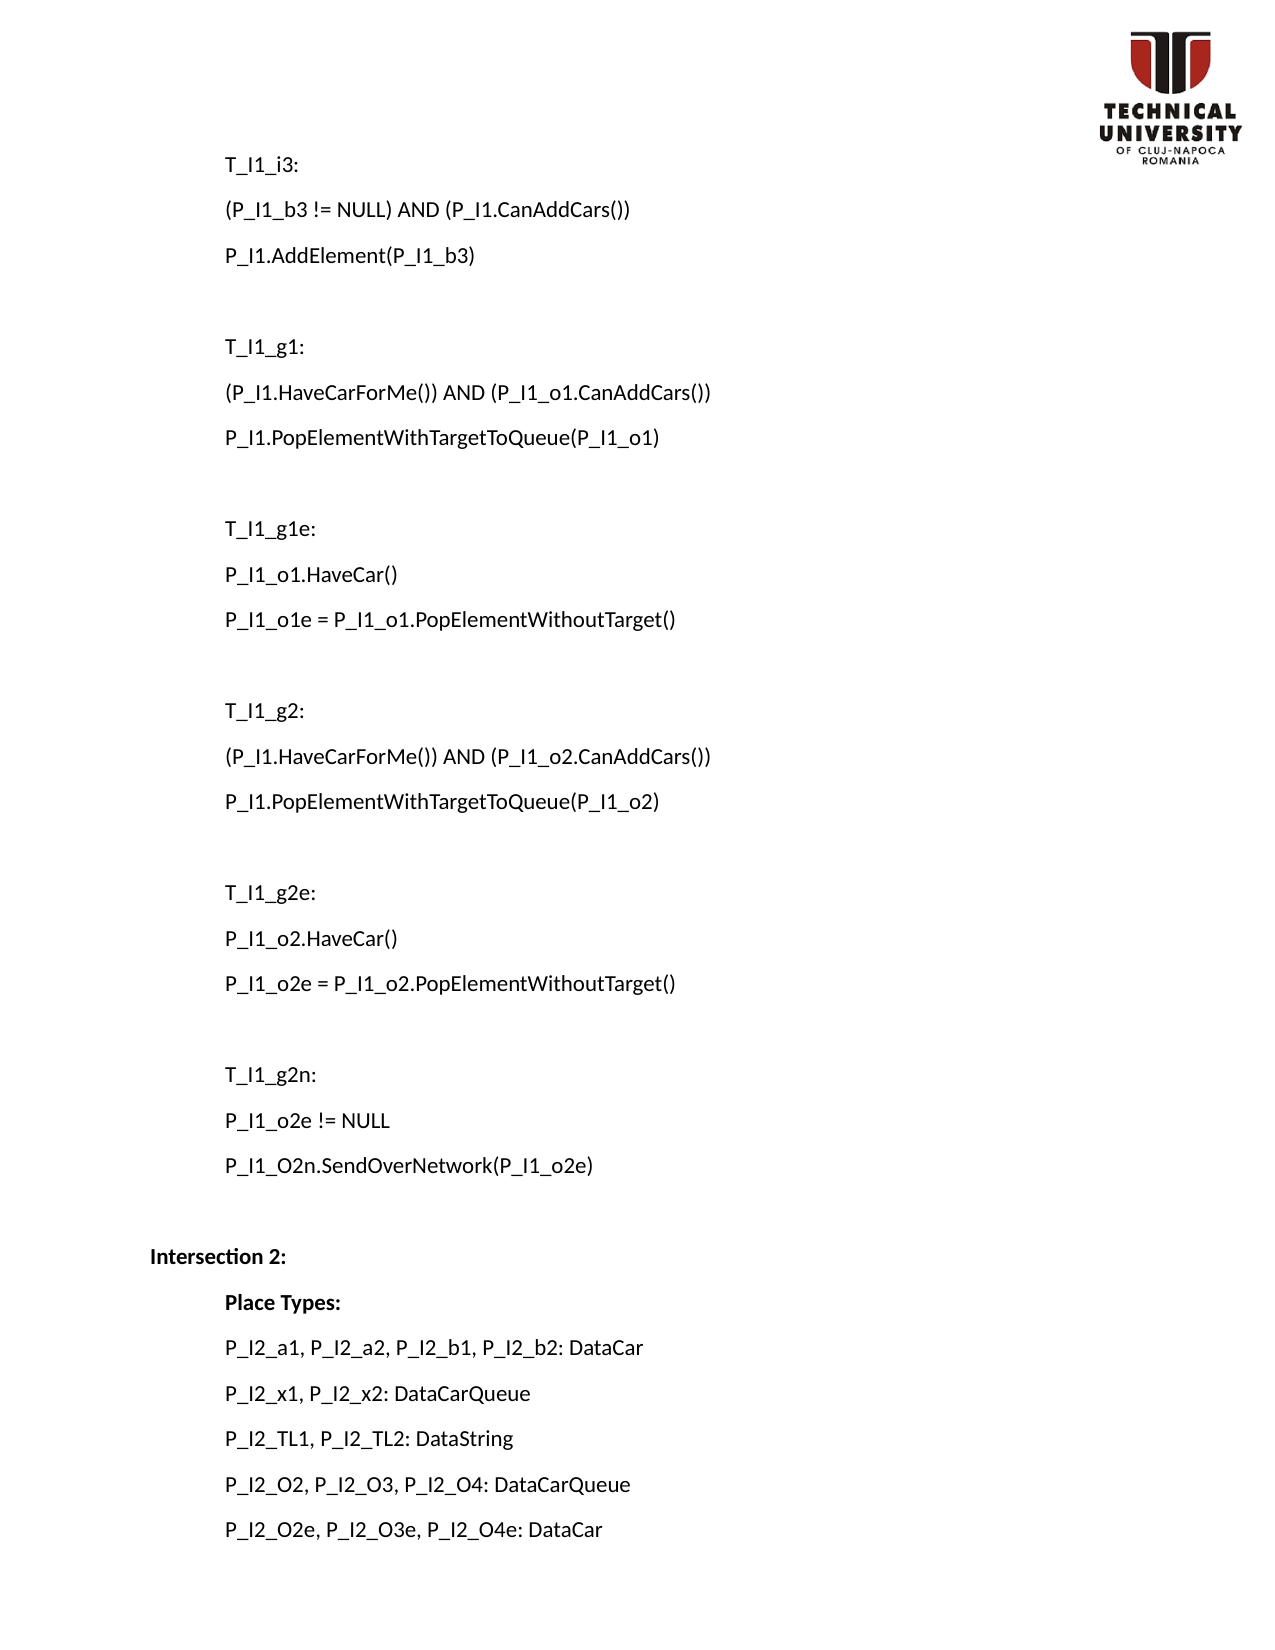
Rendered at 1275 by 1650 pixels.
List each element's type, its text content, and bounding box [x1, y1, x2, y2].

text T_I1_g2n: [225, 1060, 1125, 1088]
text P_I2_O2, P_I2_O3, P_I2_O4: DataCarQueue [225, 1470, 1125, 1498]
text P_I1_o2e != NULL [225, 1106, 1125, 1134]
text (P_I1.HaveCarForMe()) AND (P_I1_o1.CanAddCars()) [225, 378, 1125, 406]
text P_I1_o2.HaveCar() [225, 924, 1125, 952]
text P_I2_a1, P_I2_a2, P_I2_b1, P_I2_b2: DataCar [225, 1333, 1125, 1362]
text (P_I1.HaveCarForMe()) AND (P_I1_o2.CanAddCars()) [225, 742, 1125, 770]
text P_I1_o1e = P_I1_o1.PopElementWithoutTarget() [225, 605, 1125, 633]
text P_I2_x1, P_I2_x2: DataCarQueue [225, 1379, 1125, 1407]
text P_I2_TL1, P_I2_TL2: DataString [225, 1424, 1125, 1453]
text P_I1.AddElement(P_I1_b3) [225, 241, 1125, 269]
text T_I1_g1: [225, 332, 1125, 360]
text T_I1_g2: [225, 696, 1125, 724]
text P_I1_o2e = P_I1_o2.PopElementWithoutTarget() [225, 969, 1125, 997]
text Intersection 2: [150, 1242, 1125, 1271]
text T_I1_g1e: [225, 514, 1125, 542]
text T_I1_i3: [225, 150, 1125, 178]
text P_I2_O2e, P_I2_O3e, P_I2_O4e: DataCar [225, 1516, 1125, 1544]
text (P_I1_b3 != NULL) AND (P_I1.CanAddCars()) [225, 196, 1125, 223]
text T_I1_g2e: [225, 878, 1125, 906]
text P_I1_o1.HaveCar() [225, 560, 1125, 588]
text Place Types: [150, 1288, 1125, 1316]
text P_I1_O2n.SendOverNetwork(P_I1_o2e) [225, 1151, 1125, 1179]
text P_I1.PopElementWithTargetToQueue(P_I1_o1) [225, 423, 1125, 451]
text P_I1.PopElementWithTargetToQueue(P_I1_o2) [225, 787, 1125, 815]
